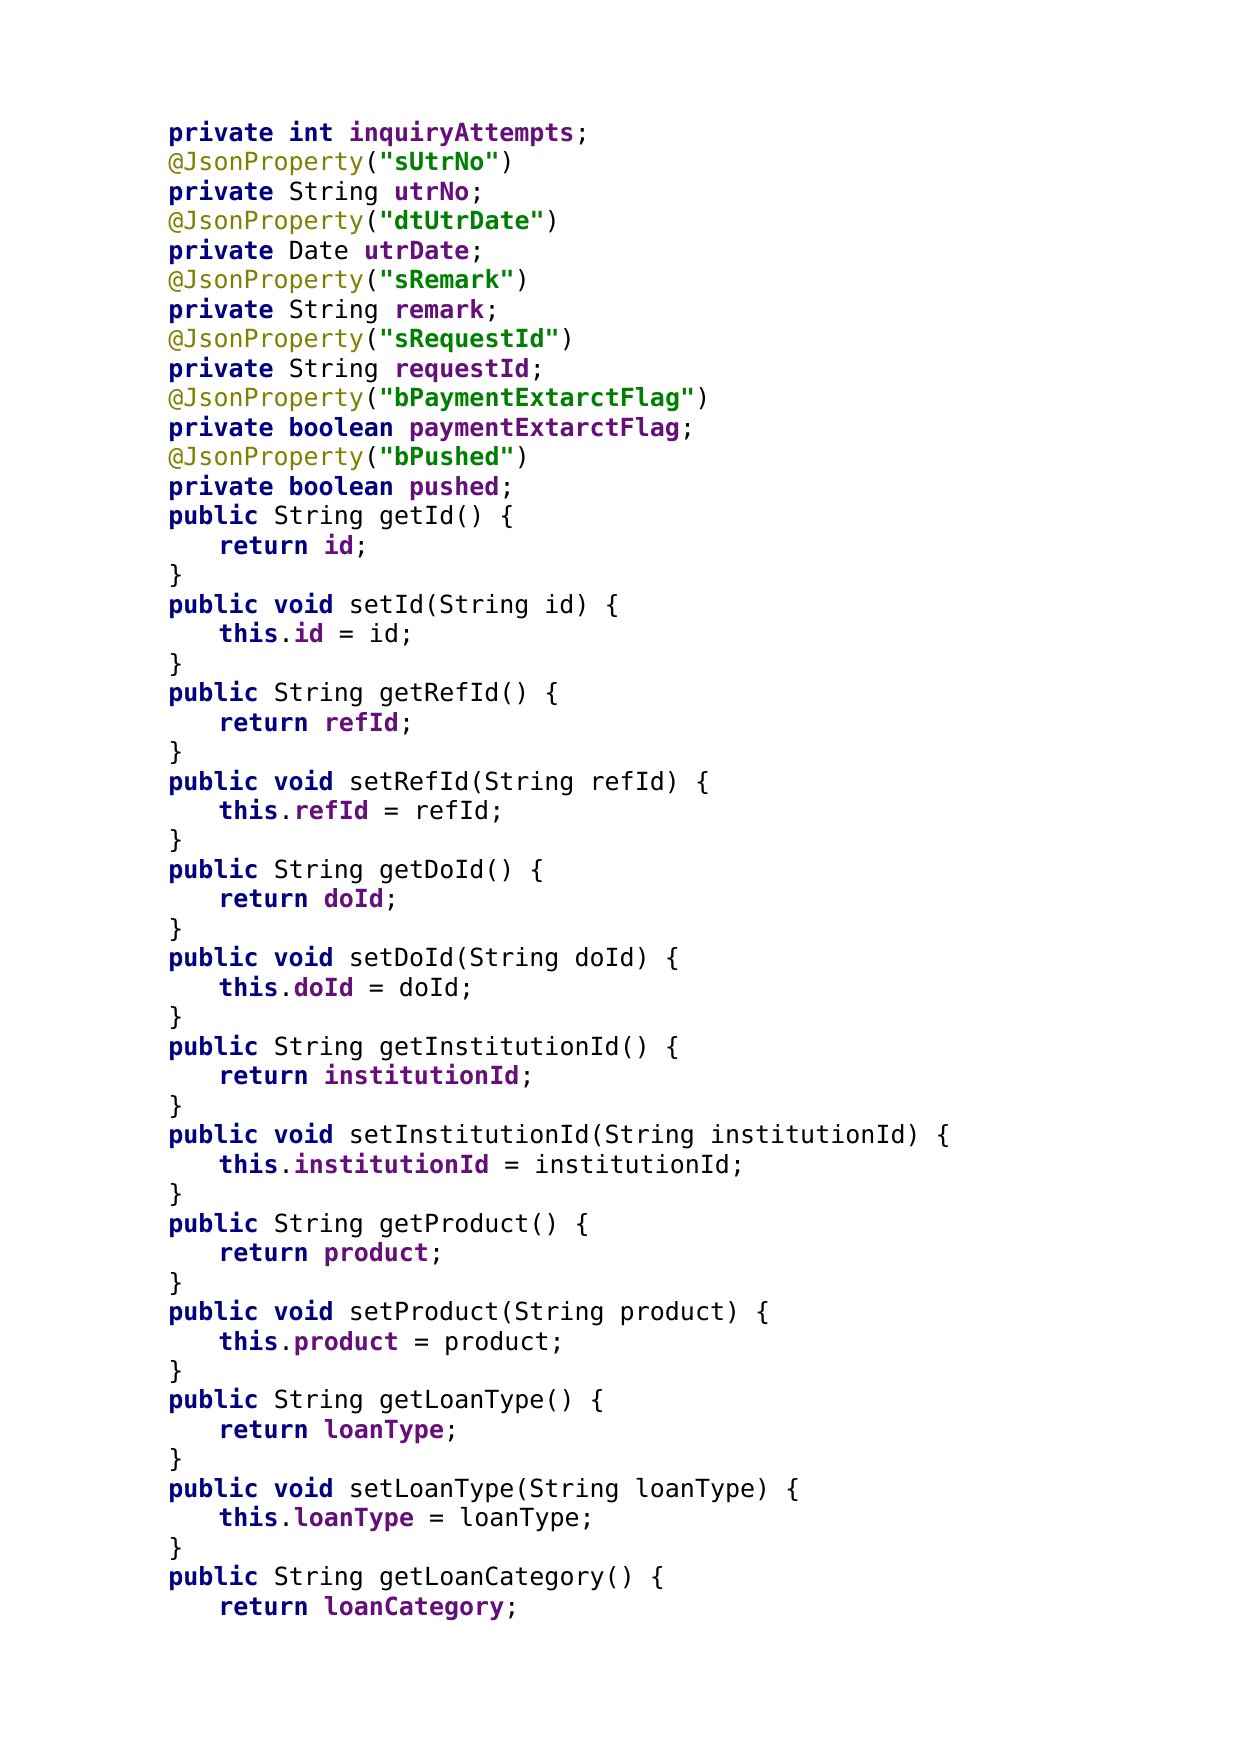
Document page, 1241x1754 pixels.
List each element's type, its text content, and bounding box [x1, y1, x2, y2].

text } [118, 914, 1122, 943]
text } [118, 826, 1122, 855]
text } [118, 1533, 1122, 1563]
text private String utrNo; [118, 177, 1122, 207]
text return refId; [118, 708, 1122, 737]
text @JsonProperty("sRequestId") [118, 324, 1122, 354]
text return loanCategory; [118, 1592, 1122, 1622]
text this.doId = doId; [118, 973, 1122, 1002]
text return institutionId; [118, 1061, 1122, 1091]
text this.refId = refId; [118, 796, 1122, 826]
text public String getLoanType() { [118, 1386, 1122, 1415]
text private String requestId; [118, 354, 1122, 383]
text } [118, 737, 1122, 767]
text private boolean paymentExtarctFlag; [118, 413, 1122, 442]
text public String getId() { [118, 501, 1122, 531]
text @JsonProperty("sRemark") [118, 266, 1122, 295]
text private boolean pushed; [118, 472, 1122, 501]
text } [118, 1268, 1122, 1297]
text public String getRefId() { [118, 678, 1122, 708]
text private int inquiryAttempts; [118, 118, 1122, 148]
text public String getProduct() { [118, 1209, 1122, 1238]
text } [118, 1356, 1122, 1386]
text this.institutionId = institutionId; [118, 1150, 1122, 1179]
text private Date utrDate; [118, 236, 1122, 266]
text this.loanType = loanType; [118, 1504, 1122, 1533]
text @JsonProperty("dtUtrDate") [118, 207, 1122, 236]
text } [118, 1091, 1122, 1120]
text public String getLoanCategory() { [118, 1563, 1122, 1592]
text public void setInstitutionId(String institutionId) { [118, 1120, 1122, 1150]
text } [118, 560, 1122, 590]
text public void setId(String id) { [118, 590, 1122, 619]
text return product; [118, 1238, 1122, 1268]
text public String getDoId() { [118, 855, 1122, 884]
text private String remark; [118, 295, 1122, 324]
text return doId; [118, 884, 1122, 914]
text } [118, 1179, 1122, 1209]
text public String getInstitutionId() { [118, 1032, 1122, 1061]
text } [118, 1002, 1122, 1032]
text @JsonProperty("bPushed") [118, 442, 1122, 472]
text public void setProduct(String product) { [118, 1297, 1122, 1327]
text this.id = id; [118, 619, 1122, 649]
text } [118, 649, 1122, 678]
text @JsonProperty("sUtrNo") [118, 148, 1122, 177]
text public void setDoId(String doId) { [118, 943, 1122, 973]
text public void setLoanType(String loanType) { [118, 1474, 1122, 1504]
text } [118, 1445, 1122, 1474]
text return id; [118, 531, 1122, 560]
text this.product = product; [118, 1327, 1122, 1356]
text return loanType; [118, 1415, 1122, 1445]
text public void setRefId(String refId) { [118, 767, 1122, 796]
text @JsonProperty("bPaymentExtarctFlag") [118, 383, 1122, 413]
